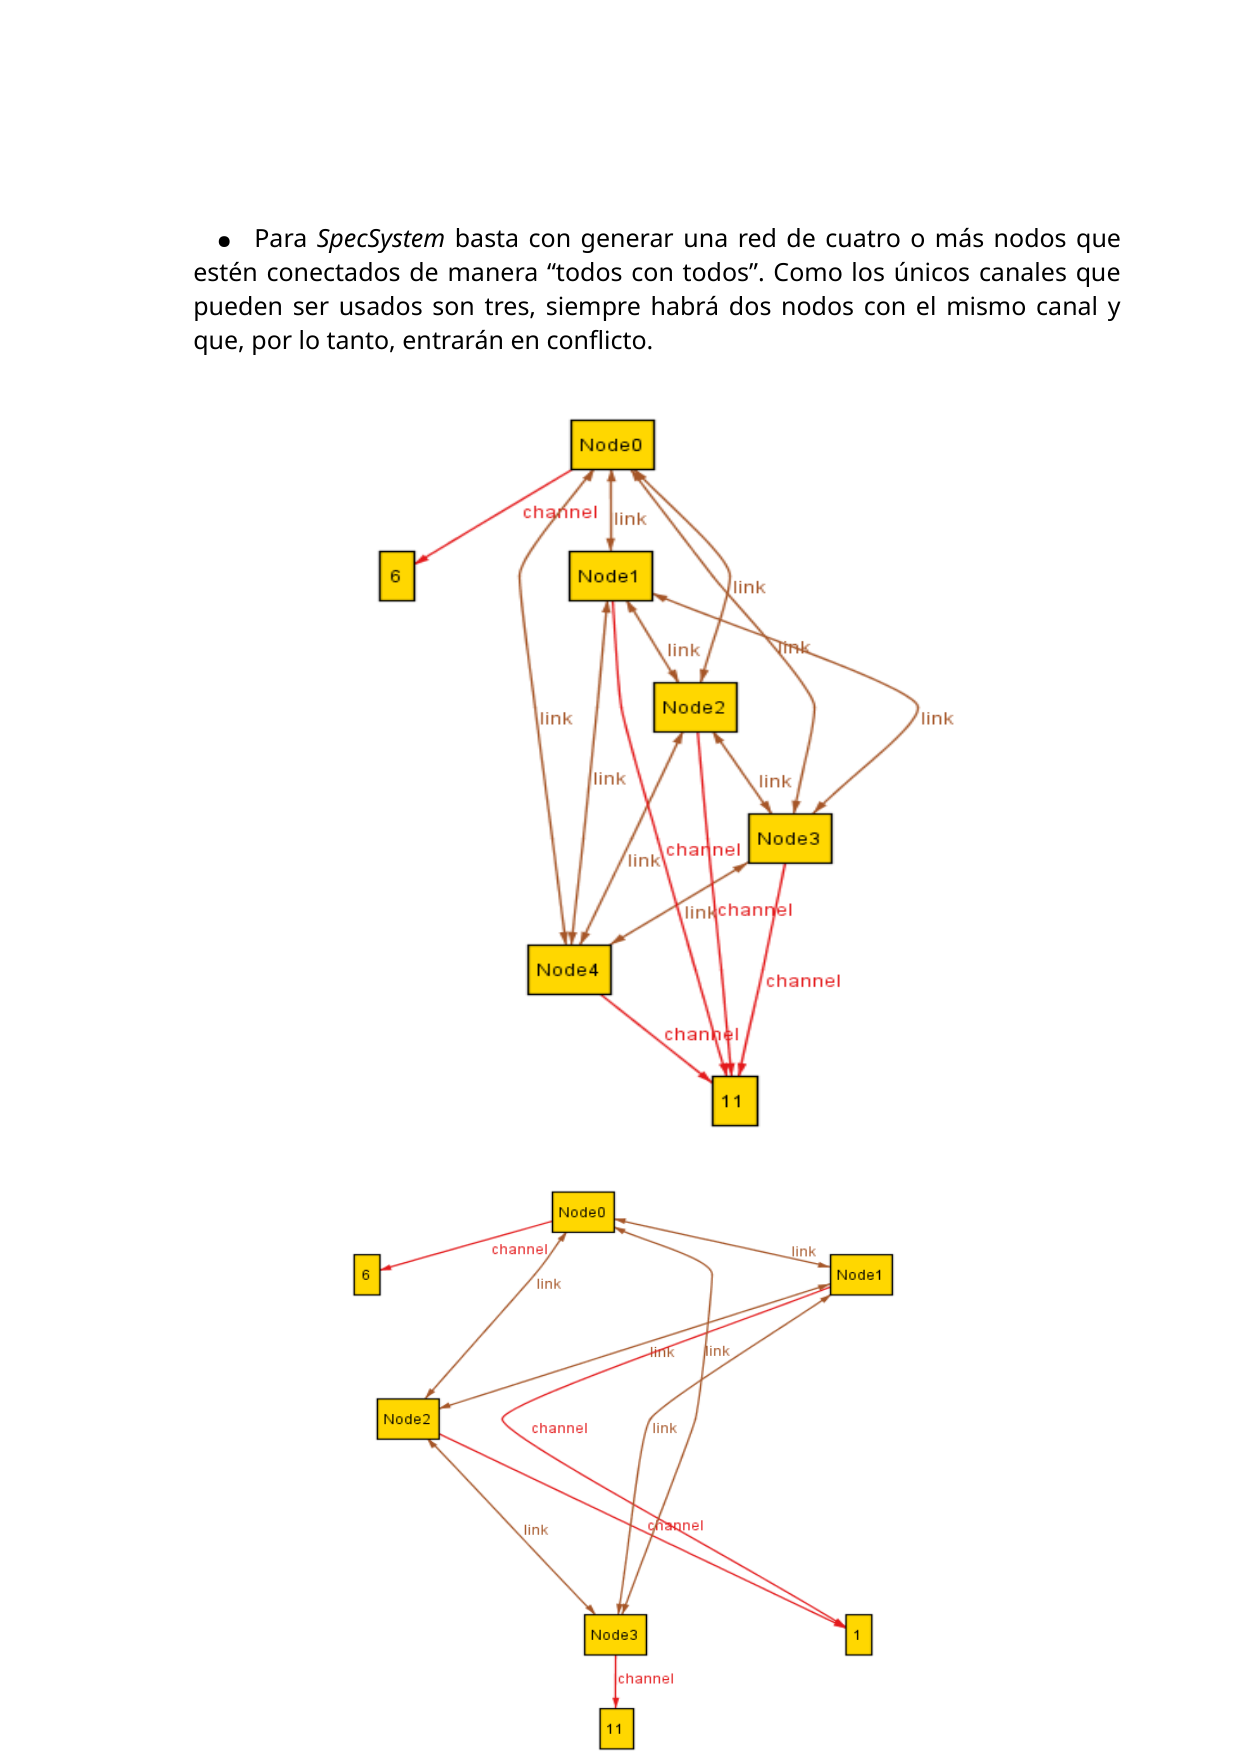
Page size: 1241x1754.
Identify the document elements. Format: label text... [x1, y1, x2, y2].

picture [219, 413, 1052, 1132]
picture [234, 1186, 973, 1754]
list Para SpecSystem basta con generar una red de cuatro o más nodos que estén conectados de manera “todos con todos”. Como los únicos canales que pueden ser usados son tres, siempre habrá dos nodos con el mismo canal y que, por lo tanto, entrarán en conflicto. [156, 220, 1122, 357]
